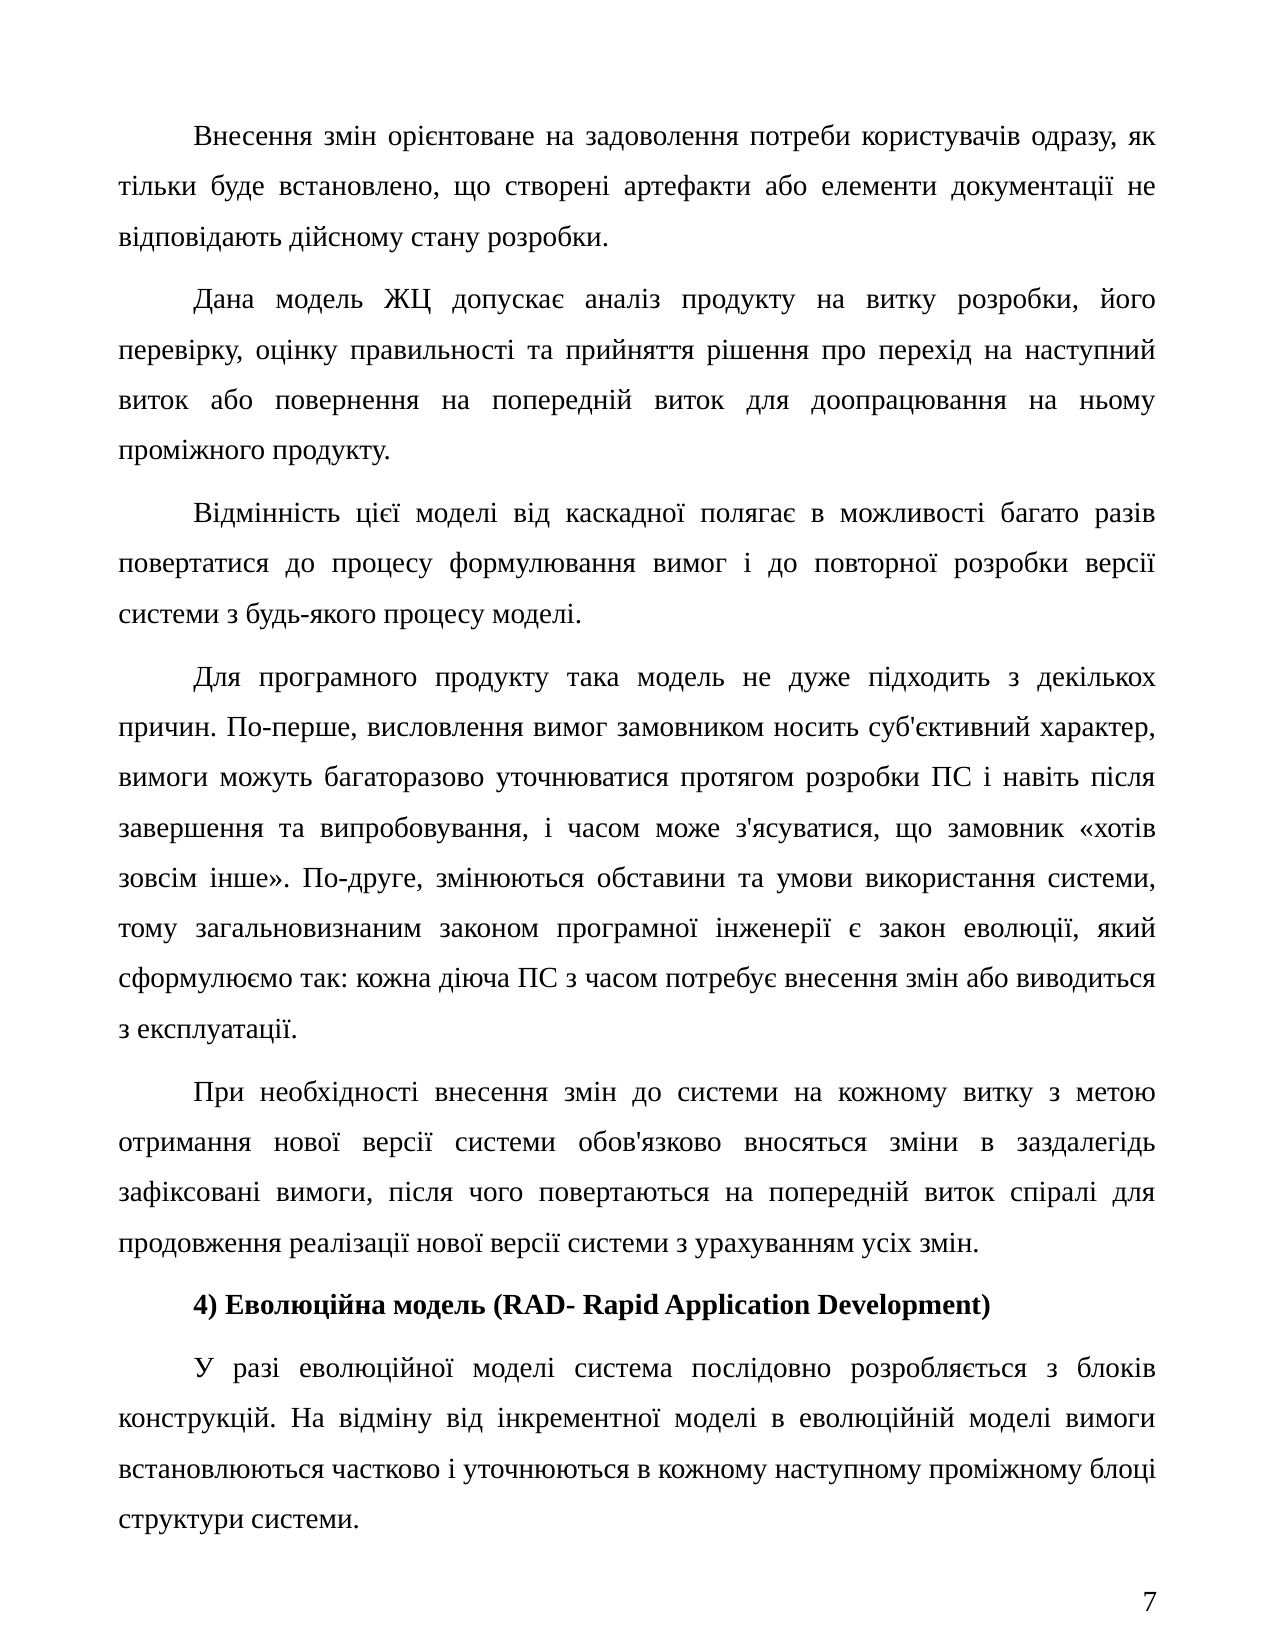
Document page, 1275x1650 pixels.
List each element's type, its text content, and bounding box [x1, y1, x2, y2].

text У разі еволюційної моделі система послідовно розробляється з блоків конструкцій. На відміну від інкрементної моделі в еволюційній моделі вимоги встановлюються частково і уточнюються в кожному наступному проміжному блоці структури системи. [118, 1350, 1157, 1535]
text Внесення змін орієнтоване на задоволення потреби користувачів одразу, як тільки буде встановлено, що створені артефакти або елементи документації не відповідають дійсному стану розробки. [118, 118, 1157, 252]
text Дана модель ЖЦ допускає аналіз продукту на витку розробки, його перевірку, оцінку правильності та прийняття рішення про перехід на наступний виток або повернення на попередній виток для доопрацювання на ньому проміжного продукту. [118, 282, 1157, 466]
text 4) Еволюційна модель (RAD- Rapid Application Development) [118, 1287, 1157, 1321]
text При необхідності внесення змін до системи на кожному витку з метою отримання нової версії системи обов'язково вносяться зміни в заздалегідь зафіксовані вимоги, після чого повертаються на попередній виток спіралі для продовження реалізації нової версії системи з урахуванням усіх змін. [118, 1074, 1157, 1258]
text Для програмного продукту така модель не дуже підходить з декількох причин. По-перше, висловлення вимог замовником носить суб'єктивний характер, вимоги можуть багаторазово уточнюватися протягом розробки ПС і навіть після завершення та випробовування, і часом може з'ясуватися, що замовник «хотів зовсім інше». По-друге, змінюються обставини та умови використання системи, тому загальновизнаним законом програмної інженерії є закон еволюції, який сформулюємо так: кожна діюча ПС з часом потребує внесення змін або виводиться з експлуатації. [118, 659, 1157, 1044]
text Відмінність цієї моделі від каскадної полягає в можливості багато разів повертатися до процесу формулювання вимог і до повторної розробки версії системи з будь-якого процесу моделі. [118, 495, 1157, 629]
